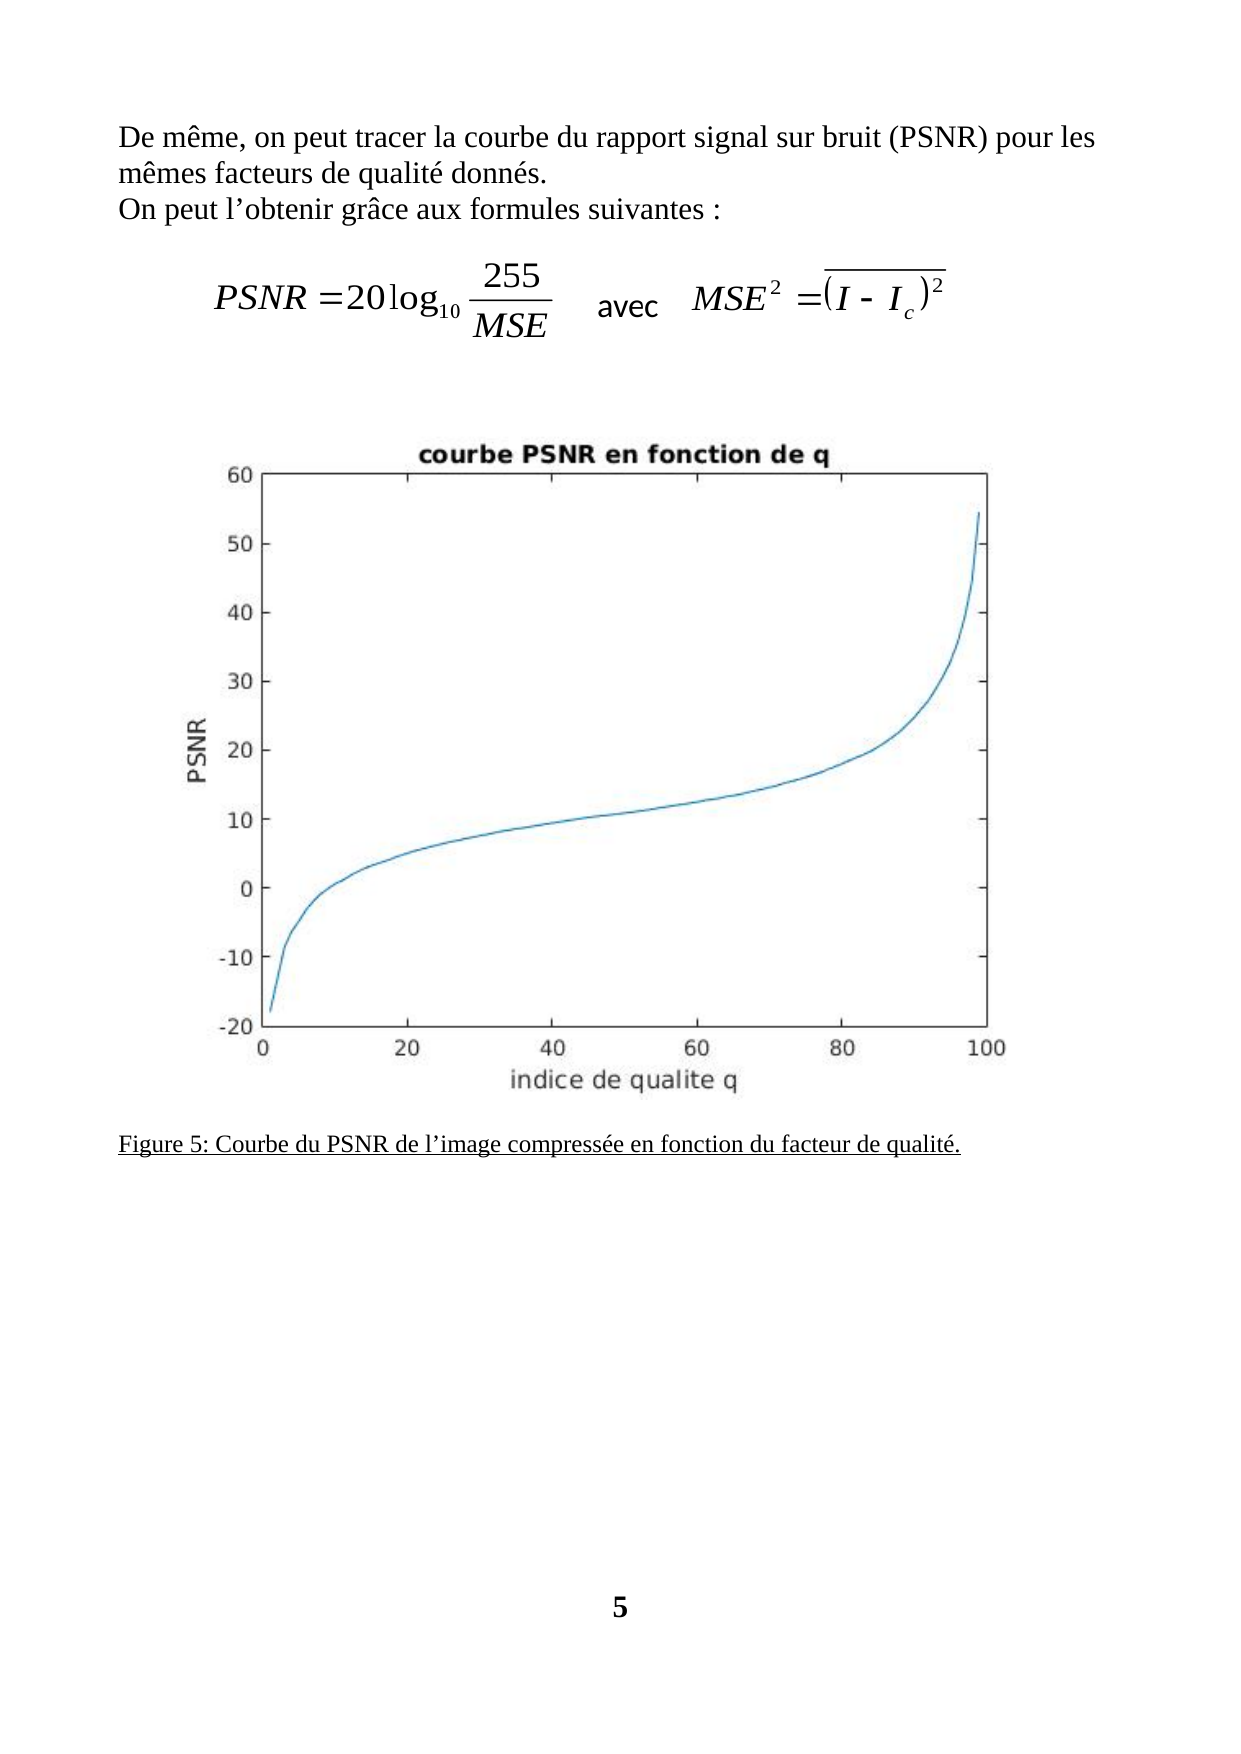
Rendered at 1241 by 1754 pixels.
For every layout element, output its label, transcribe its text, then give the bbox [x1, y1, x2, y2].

picture [142, 424, 1075, 1100]
text 5 [118, 1589, 1122, 1624]
text On peut l’obtenir grâce aux formules suivantes : [118, 190, 1122, 226]
text De même, on peut tracer la courbe du rapport signal sur bruit (PSNR) pour les mêmes facteurs de qualité donnés. [118, 118, 1122, 190]
picture [208, 247, 953, 382]
text Figure 5: Courbe du PSNR de l’image compressée en fonction du facteur de qualité. [118, 1129, 1122, 1157]
